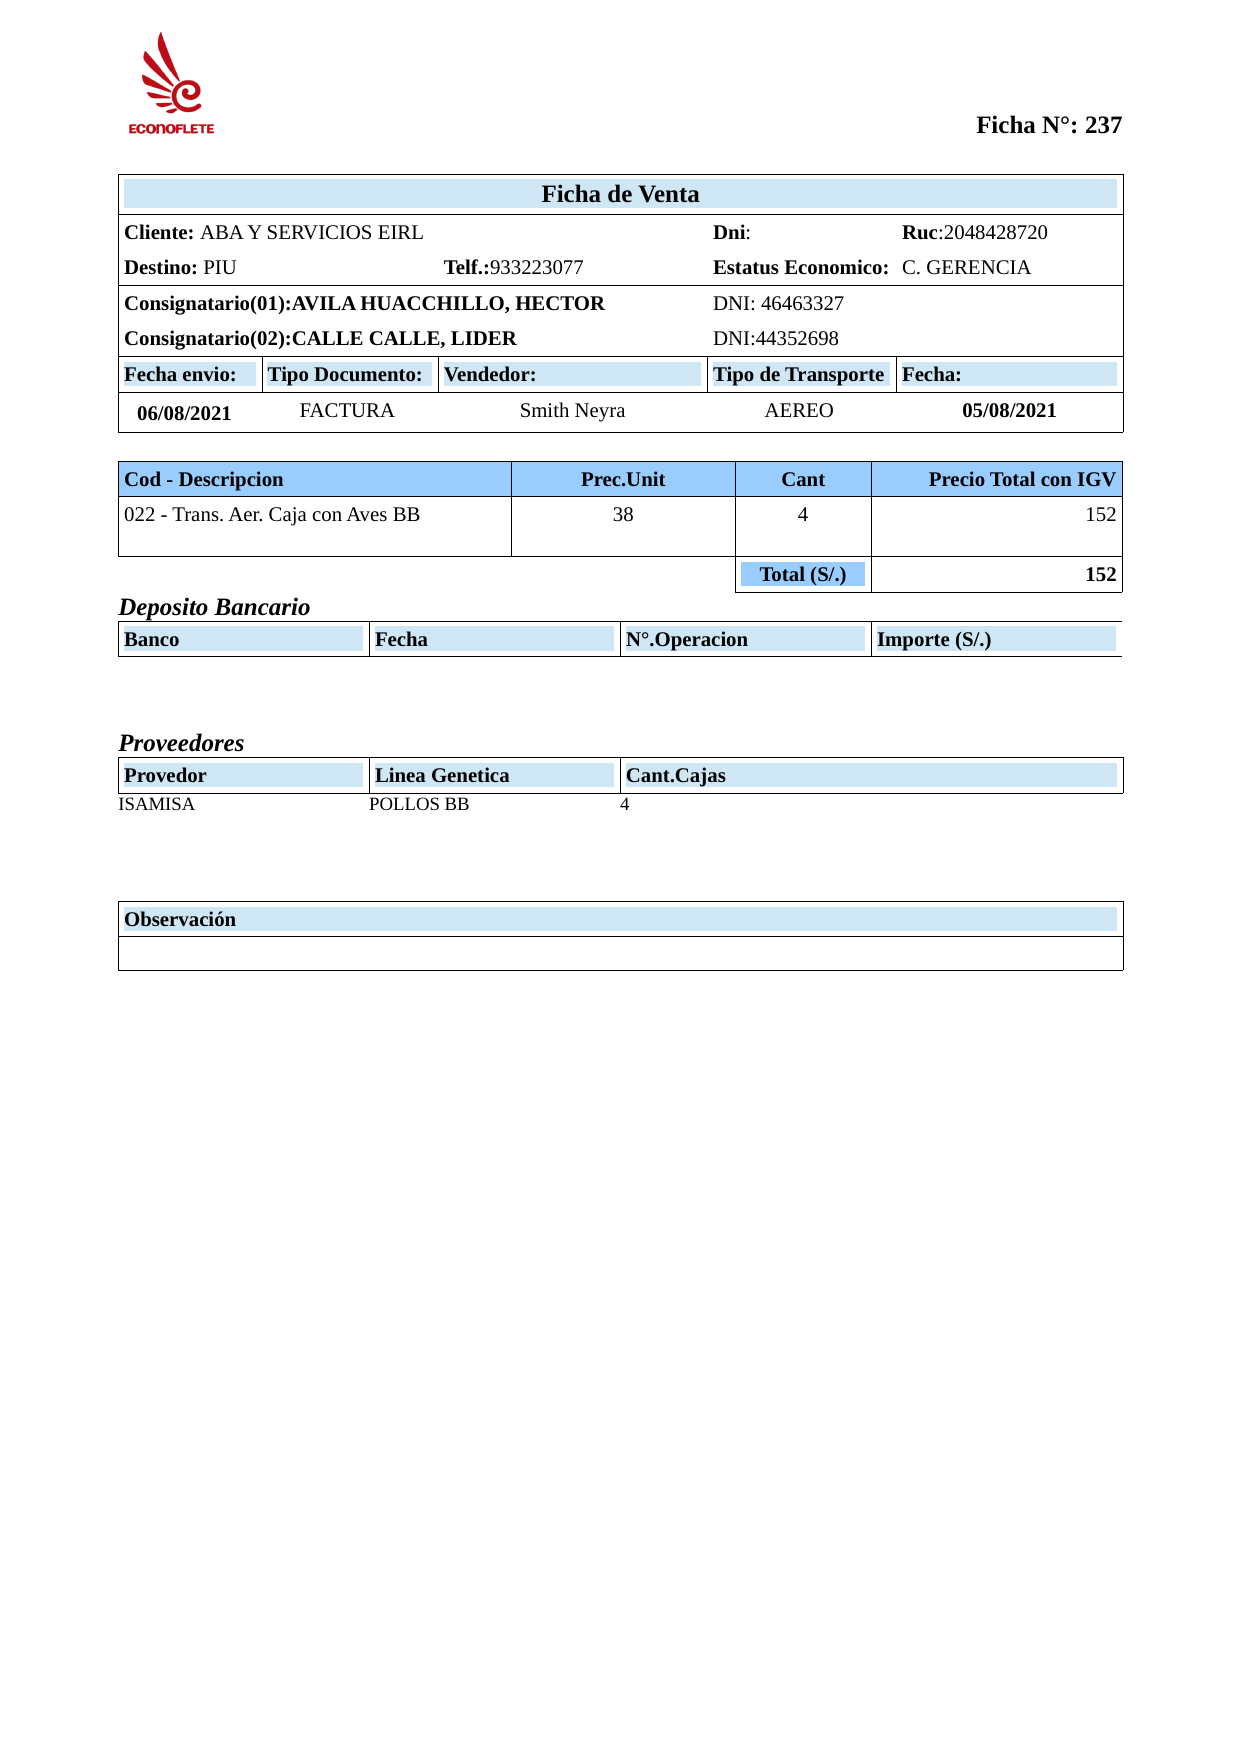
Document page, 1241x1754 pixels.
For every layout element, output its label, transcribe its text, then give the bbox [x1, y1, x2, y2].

table_header Importe (S/.) [872, 622, 1122, 656]
table_cell 06/08/2021 [119, 393, 262, 432]
table_cell C. GERENCIA [896, 249, 1123, 285]
table_cell [620, 815, 1123, 836]
table_cell [119, 937, 1123, 969]
table_cell Telf.:933223077 [438, 249, 707, 285]
table_cell Fecha: [897, 357, 1123, 392]
table_cell Estatus Economico: [707, 249, 896, 285]
table_header Linea Genetica [370, 758, 620, 793]
table_header Observación [119, 902, 1123, 936]
table_cell [871, 705, 1122, 728]
table_cell [620, 836, 1123, 858]
text Proveedores [118, 728, 1122, 757]
table_header Prec.Unit [512, 462, 735, 496]
table_cell DNI:44352698 [707, 321, 1123, 356]
table_header Fecha [370, 622, 620, 656]
table_cell [118, 836, 369, 858]
table_cell [118, 657, 369, 680]
table_cell [620, 680, 871, 704]
table_cell [369, 705, 620, 728]
text Deposito Bancario [118, 592, 1122, 621]
table_header Provedor [119, 758, 369, 793]
table_cell 05/08/2021 [896, 393, 1123, 432]
table_cell [620, 858, 1123, 879]
table_cell [620, 705, 871, 728]
table_cell [369, 836, 620, 858]
table_cell 4 [620, 794, 1123, 814]
table_cell [118, 705, 369, 728]
table_cell [369, 657, 620, 680]
table_cell ISAMISA [118, 794, 369, 814]
table_cell Vendedor: [439, 357, 707, 392]
table_header N°.Operacion [621, 622, 871, 656]
table_cell 022 - Trans. Aer. Caja con Aves BB [119, 497, 511, 556]
picture [118, 31, 225, 134]
table_cell 38 [512, 497, 735, 556]
table_header Precio Total con IGV [872, 462, 1122, 496]
table_cell 152 [872, 557, 1122, 592]
table_cell DNI: 46463327 [707, 286, 1123, 321]
table_cell [369, 879, 620, 901]
table_cell [118, 879, 369, 901]
table_cell [871, 657, 1122, 680]
table_cell [871, 680, 1122, 704]
table_cell [369, 815, 620, 836]
table_cell 4 [736, 497, 871, 556]
table_cell Tipo Documento: [263, 357, 438, 392]
table_header Cant [736, 462, 871, 496]
table_cell Ruc:2048428720 [896, 215, 1123, 249]
table_cell [511, 557, 735, 592]
table_header Ficha de Venta [119, 175, 1123, 214]
table_header Cod - Descripcion [119, 462, 511, 496]
table_header Cant.Cajas [621, 758, 1123, 793]
table_cell Fecha envio: [119, 357, 262, 392]
table_cell [369, 858, 620, 879]
table_cell [118, 557, 511, 592]
table_cell Consignatario(02):CALLE CALLE, LIDER [119, 321, 707, 356]
table_cell AEREO [707, 393, 896, 432]
table_cell [118, 680, 369, 704]
table_cell Smith Neyra [438, 393, 707, 432]
table_cell [369, 680, 620, 704]
table_cell POLLOS BB [369, 794, 620, 814]
table_cell 152 [872, 497, 1122, 556]
table_cell Tipo de Transporte [708, 357, 896, 392]
table_cell Dni: [707, 215, 896, 249]
table_cell Total (S/.) [736, 557, 871, 592]
table_cell Cliente: ABA Y SERVICIOS EIRL [119, 215, 707, 249]
table_header Banco [119, 622, 369, 656]
table_cell Consignatario(01):AVILA HUACCHILLO, HECTOR [119, 286, 707, 321]
table_cell Destino: PIU [119, 249, 438, 285]
table_cell [118, 858, 369, 879]
table_cell [620, 879, 1123, 901]
table_cell FACTURA [262, 393, 438, 432]
table_cell [118, 815, 369, 836]
table_cell [620, 657, 871, 680]
